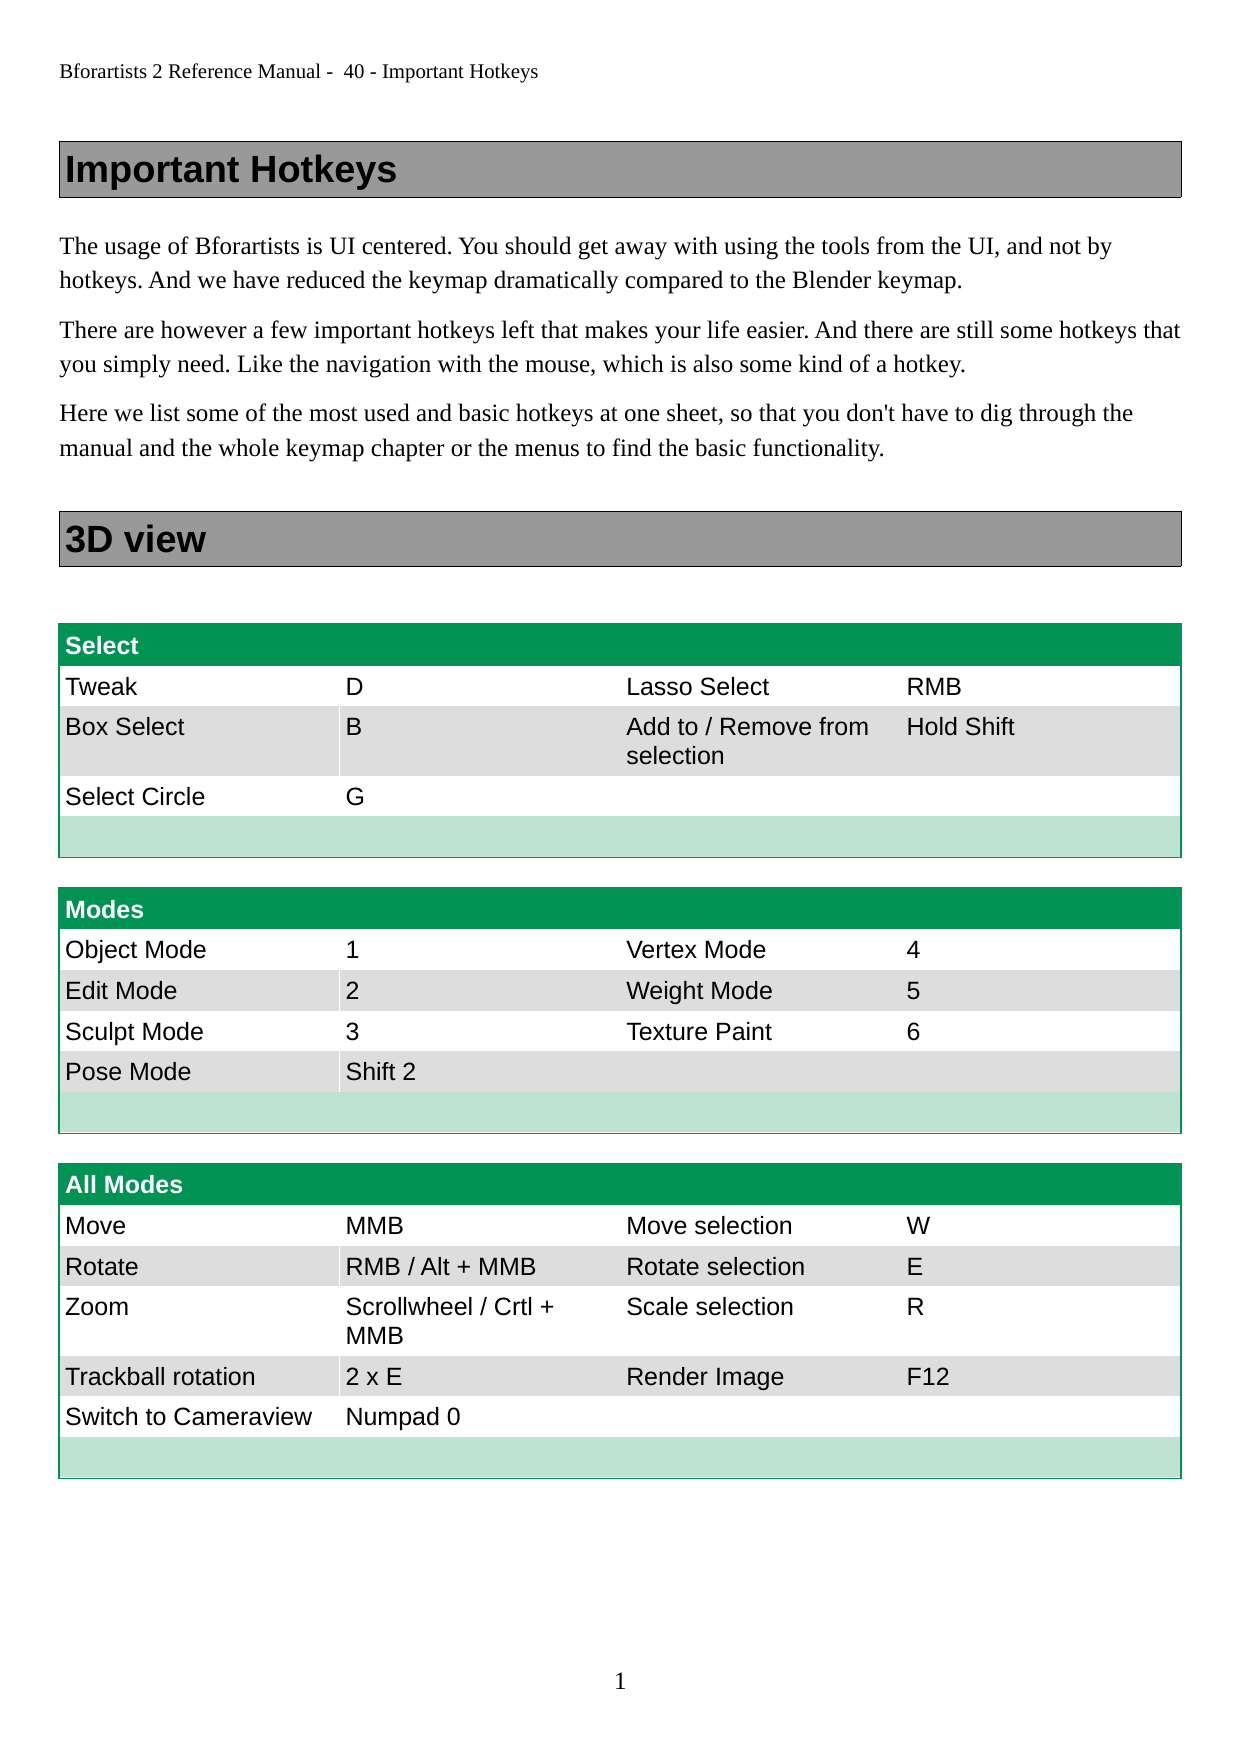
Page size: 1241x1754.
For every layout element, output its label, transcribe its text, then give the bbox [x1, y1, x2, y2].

table_cell [620, 1051, 901, 1092]
text There are however a few important hotkeys left that makes your life easier. And there are still some hotkeys that you simply need. Like the navigation with the mouse, which is also some kind of a hotkey. [59, 315, 1181, 378]
table_cell [620, 776, 901, 816]
table_cell Switch to Cameraview [60, 1396, 339, 1437]
table_cell [901, 1396, 1180, 1437]
table_header Important Hotkeys [60, 142, 1181, 197]
table_cell R [901, 1286, 1180, 1356]
table_cell 5 [901, 970, 1180, 1011]
table_cell W [901, 1205, 1180, 1246]
table_header Select [60, 625, 1180, 666]
table_cell F12 [901, 1356, 1180, 1396]
table_header All Modes [60, 1164, 1180, 1205]
table_cell Lasso Select [620, 666, 901, 706]
table_cell Scale selection [620, 1286, 901, 1356]
table_cell 1 [340, 929, 620, 970]
table_cell D [340, 666, 620, 706]
table_cell Sculpt Mode [60, 1011, 339, 1051]
table_cell Rotate selection [620, 1246, 901, 1286]
table_cell MMB [340, 1205, 620, 1246]
table_cell RMB / Alt + MMB [340, 1246, 620, 1286]
table_cell Hold Shift [901, 706, 1180, 776]
table_cell Zoom [60, 1286, 339, 1356]
table_cell Numpad 0 [340, 1396, 620, 1437]
table_cell E [901, 1246, 1180, 1286]
table_cell B [340, 706, 620, 776]
table_cell [620, 1396, 901, 1437]
table_cell Shift 2 [340, 1051, 620, 1092]
table_cell 4 [901, 929, 1180, 970]
table_cell Tweak [60, 666, 339, 706]
table_cell [60, 1092, 1180, 1132]
table_cell 2 x E [340, 1356, 620, 1396]
table_cell Scrollwheel / Crtl + MMB [340, 1286, 620, 1356]
table_cell Move selection [620, 1205, 901, 1246]
table_cell 6 [901, 1011, 1180, 1051]
table_cell [901, 1051, 1180, 1092]
table_cell Rotate [60, 1246, 339, 1286]
table_cell Texture Paint [620, 1011, 901, 1051]
table_header Modes [60, 889, 1180, 929]
table_cell G [340, 776, 620, 816]
table_cell 3 [340, 1011, 620, 1051]
table_cell Move [60, 1205, 339, 1246]
table_cell Object Mode [60, 929, 339, 970]
text Here we list some of the most used and basic hotkeys at one sheet, so that you don't have to dig through the manual and the whole keymap chapter or the menus to find the basic functionality. [59, 398, 1181, 461]
table_cell Trackball rotation [60, 1356, 339, 1396]
table_cell Render Image [620, 1356, 901, 1396]
table_cell Edit Mode [60, 970, 339, 1011]
table_cell Weight Mode [620, 970, 901, 1011]
table_header 3D view [60, 512, 1181, 566]
table_cell Add to / Remove from selection [620, 706, 901, 776]
table_cell [60, 1437, 1180, 1477]
table_cell [60, 816, 1180, 857]
text The usage of Bforartists is UI centered. You should get away with using the tools from the UI, and not by hotkeys. And we have reduced the keymap dramatically compared to the Blender keymap. [59, 231, 1181, 294]
table_cell Pose Mode [60, 1051, 339, 1092]
table_cell Box Select [60, 706, 339, 776]
table_cell Vertex Mode [620, 929, 901, 970]
table_cell Select Circle [60, 776, 339, 816]
table_cell RMB [901, 666, 1180, 706]
table_cell [901, 776, 1180, 816]
table_cell 2 [340, 970, 620, 1011]
